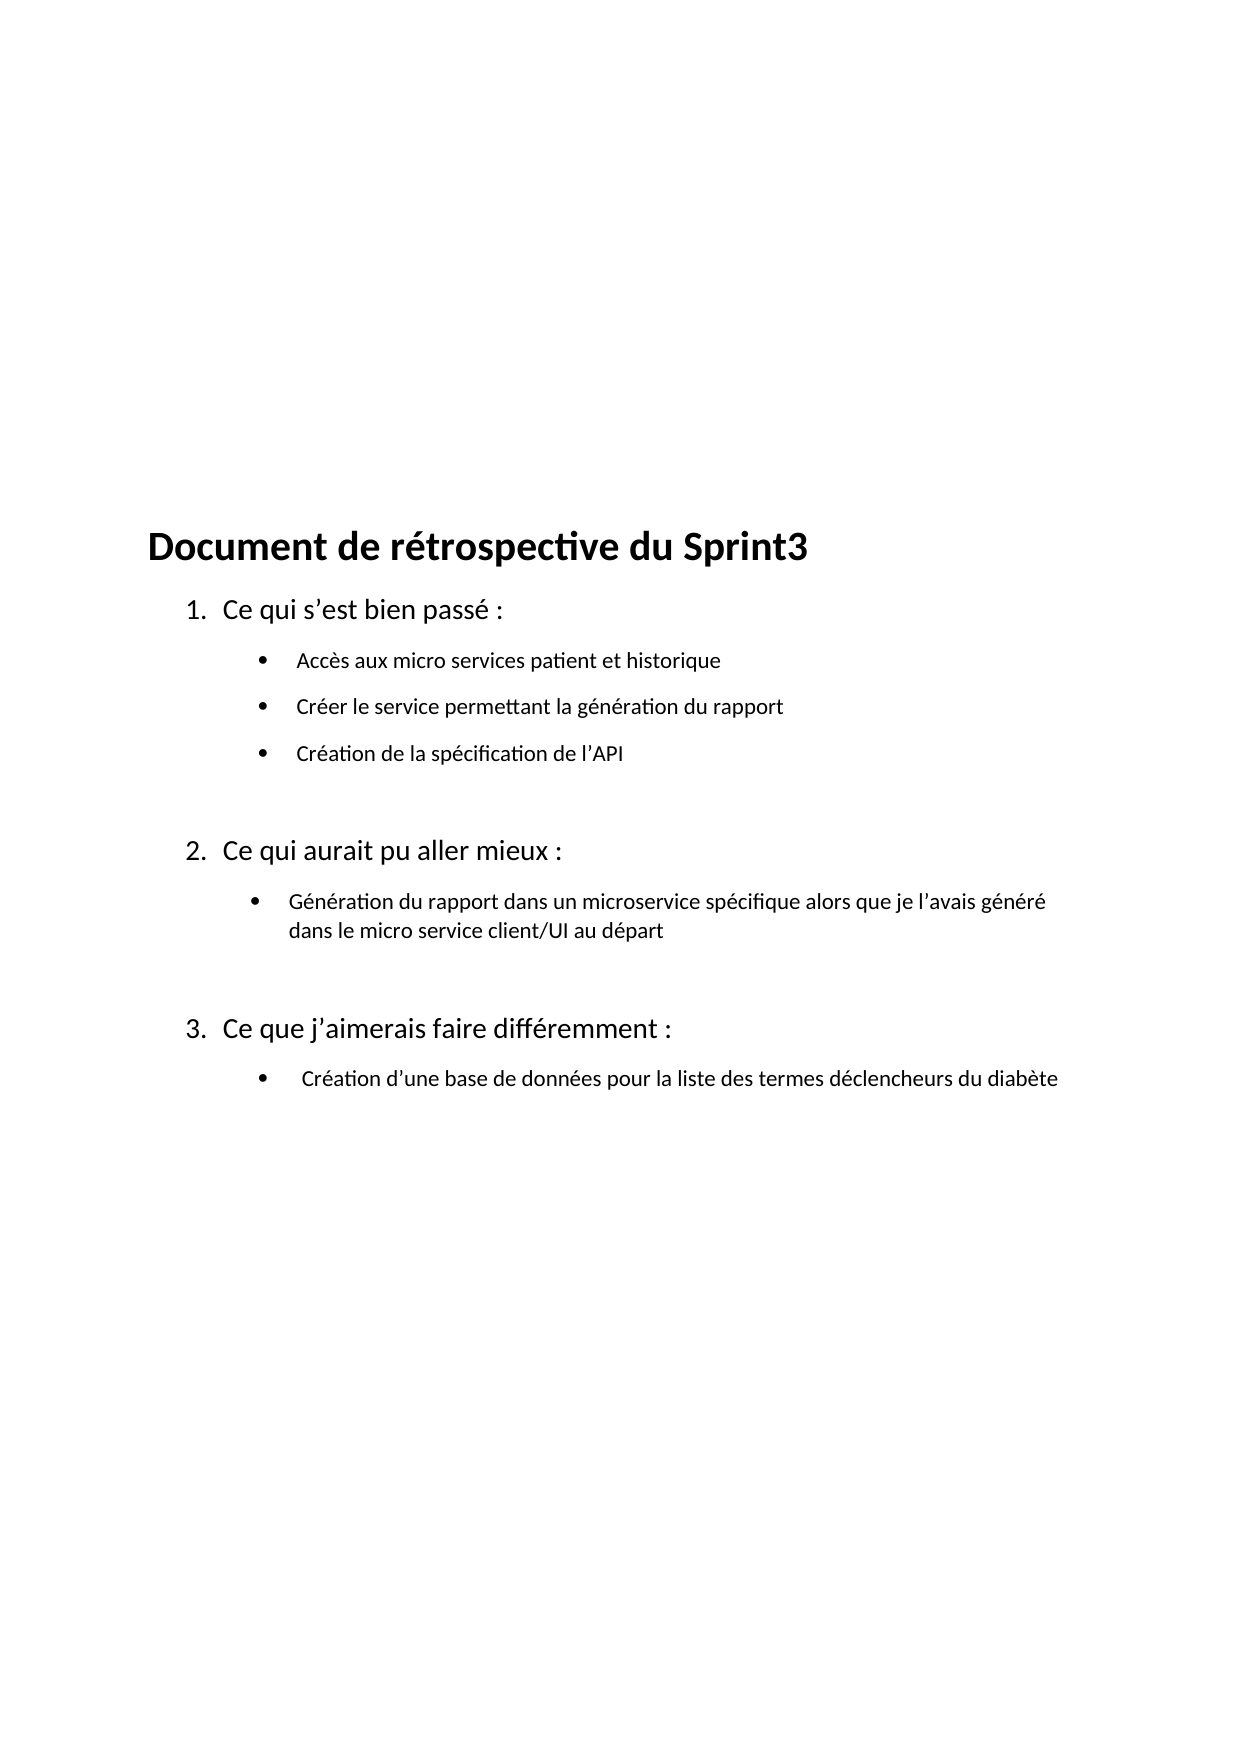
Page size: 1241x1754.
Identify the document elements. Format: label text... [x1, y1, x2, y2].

list Ce qui s’est bien passé : [185, 591, 1093, 627]
list Créer le service permettant la génération du rapport [259, 692, 1093, 720]
list Génération du rapport dans un microservice spécifique alors que je l’avais généré dans le micro service client/UI au départ [251, 887, 1093, 945]
text Document de rétrospective du Sprint3 [148, 520, 1093, 571]
list Ce qui aurait pu aller mieux : [185, 832, 1093, 868]
list Accès aux micro services patient et historique [259, 646, 1093, 674]
list Création de la spécification de l’API [259, 739, 1093, 767]
list Ce que j’aimerais faire différemment : [185, 1010, 1093, 1045]
list Création d’une base de données pour la liste des termes déclencheurs du diabète [259, 1064, 1093, 1092]
